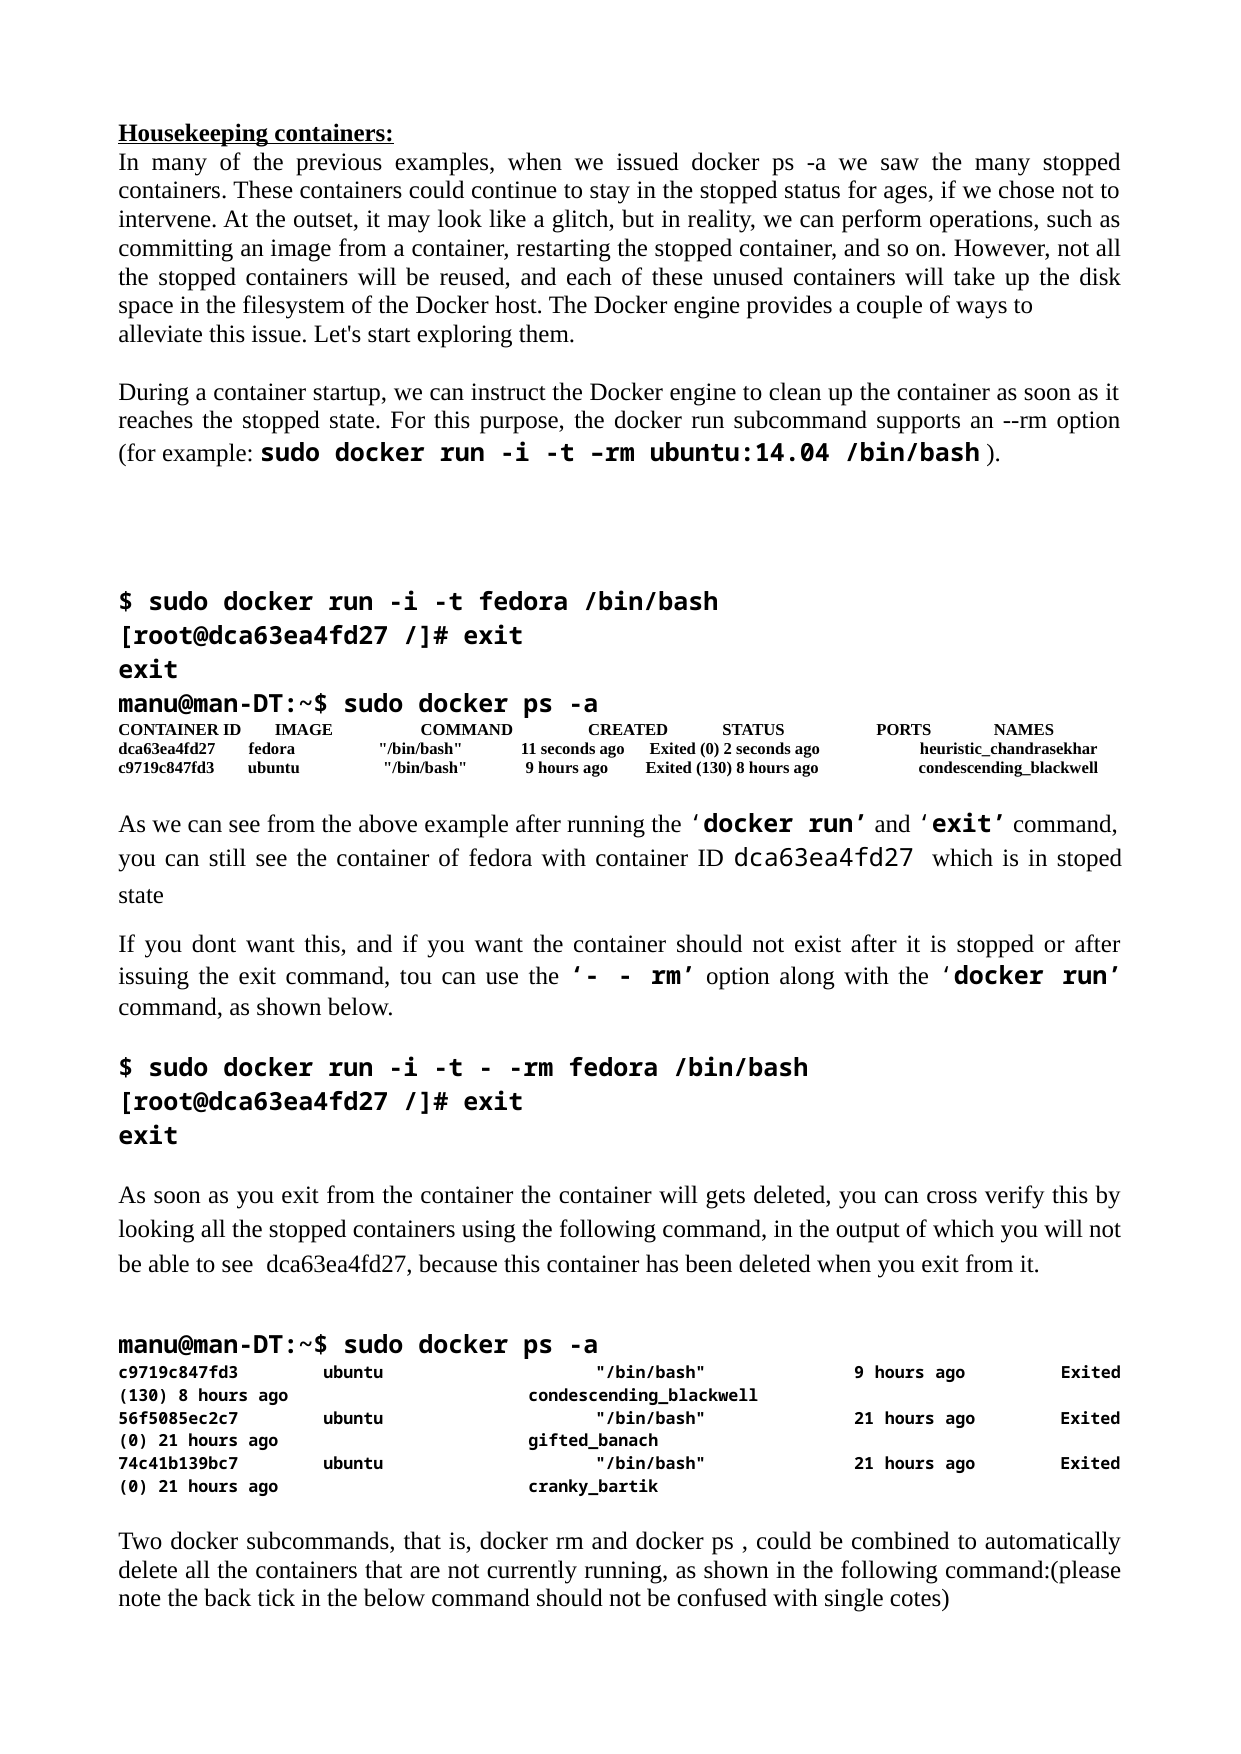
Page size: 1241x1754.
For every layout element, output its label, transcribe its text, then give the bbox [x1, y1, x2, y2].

text As we can see from the above example after running the ‘docker run’ and ‘exit’ command, [118, 806, 1122, 840]
text $ sudo docker run -i -t - -rm fedora /bin/bash [118, 1049, 1122, 1083]
text 56f5085ec2c7 ubuntu "/bin/bash" 21 hours ago Exited (0) 21 hours ago gifted_banach [118, 1406, 1122, 1452]
text $ sudo docker run -i -t fedora /bin/bash [118, 583, 1122, 617]
text [root@dca63ea4fd27 /]# exit [118, 1083, 1122, 1117]
text CONTAINER ID IMAGE COMMAND CREATED STATUS PORTS NAMES [118, 720, 1122, 739]
text c9719c847fd3 ubuntu "/bin/bash" 9 hours ago Exited (130) 8 hours ago condescending_blackwell [118, 758, 1122, 777]
text In many of the previous examples, when we issued docker ps -a we saw the many stopped containers. These containers could continue to stay in the stopped status for ages, if we chose not to intervene. At the outset, it may look like a glitch, but in reality, we can perform operations, such as committing an image from a container, restarting the stopped container, and so on. However, not all the stopped containers will be reused, and each of these unused containers will take up the disk space in the filesystem of the Docker host. The Docker engine provides a couple of ways to [118, 147, 1122, 319]
text [root@dca63ea4fd27 /]# exit [118, 617, 1122, 652]
text Housekeeping containers: [118, 118, 1122, 147]
text exit [118, 652, 1122, 686]
text Two docker subcommands, that is, docker rm and docker ps , could be combined to automatically delete all the containers that are not currently running, as shown in the following command:(please note the back tick in the below command should not be confused with single cotes) [118, 1526, 1122, 1612]
text you can still see the container of fedora with container ID dca63ea4fd27 which is in stoped state [118, 840, 1122, 908]
text During a container startup, we can instruct the Docker engine to clean up the container as soon as it reaches the stopped state. For this purpose, the docker run subcommand supports an --rm option (for example: sudo docker run -i -t –rm ubuntu:14.04 /bin/bash ). [118, 377, 1122, 468]
text manu@man-DT:~$ sudo docker ps -a [118, 686, 1122, 720]
text alleviate this issue. Let's start exploring them. [118, 319, 1122, 348]
text As soon as you exit from the container the container will gets deleted, you can cross verify this by looking all the stopped containers using the following command, in the output of which you will not be able to see dca63ea4fd27, because this container has been deleted when you exit from it. [118, 1180, 1122, 1278]
text If you dont want this, and if you want the container should not exist after it is stopped or after issuing the exit command, tou can use the ‘- - rm’ option along with the ‘docker run’ command, as shown below. [118, 929, 1122, 1020]
text exit [118, 1117, 1122, 1151]
text 74c41b139bc7 ubuntu "/bin/bash" 21 hours ago Exited (0) 21 hours ago cranky_bartik [118, 1452, 1122, 1497]
text dca63ea4fd27 fedora "/bin/bash" 11 seconds ago Exited (0) 2 seconds ago heuristic_chandrasekhar [118, 739, 1122, 758]
text manu@man-DT:~$ sudo docker ps -a [118, 1327, 1122, 1361]
text c9719c847fd3 ubuntu "/bin/bash" 9 hours ago Exited (130) 8 hours ago condescending_blackwell [118, 1361, 1122, 1406]
